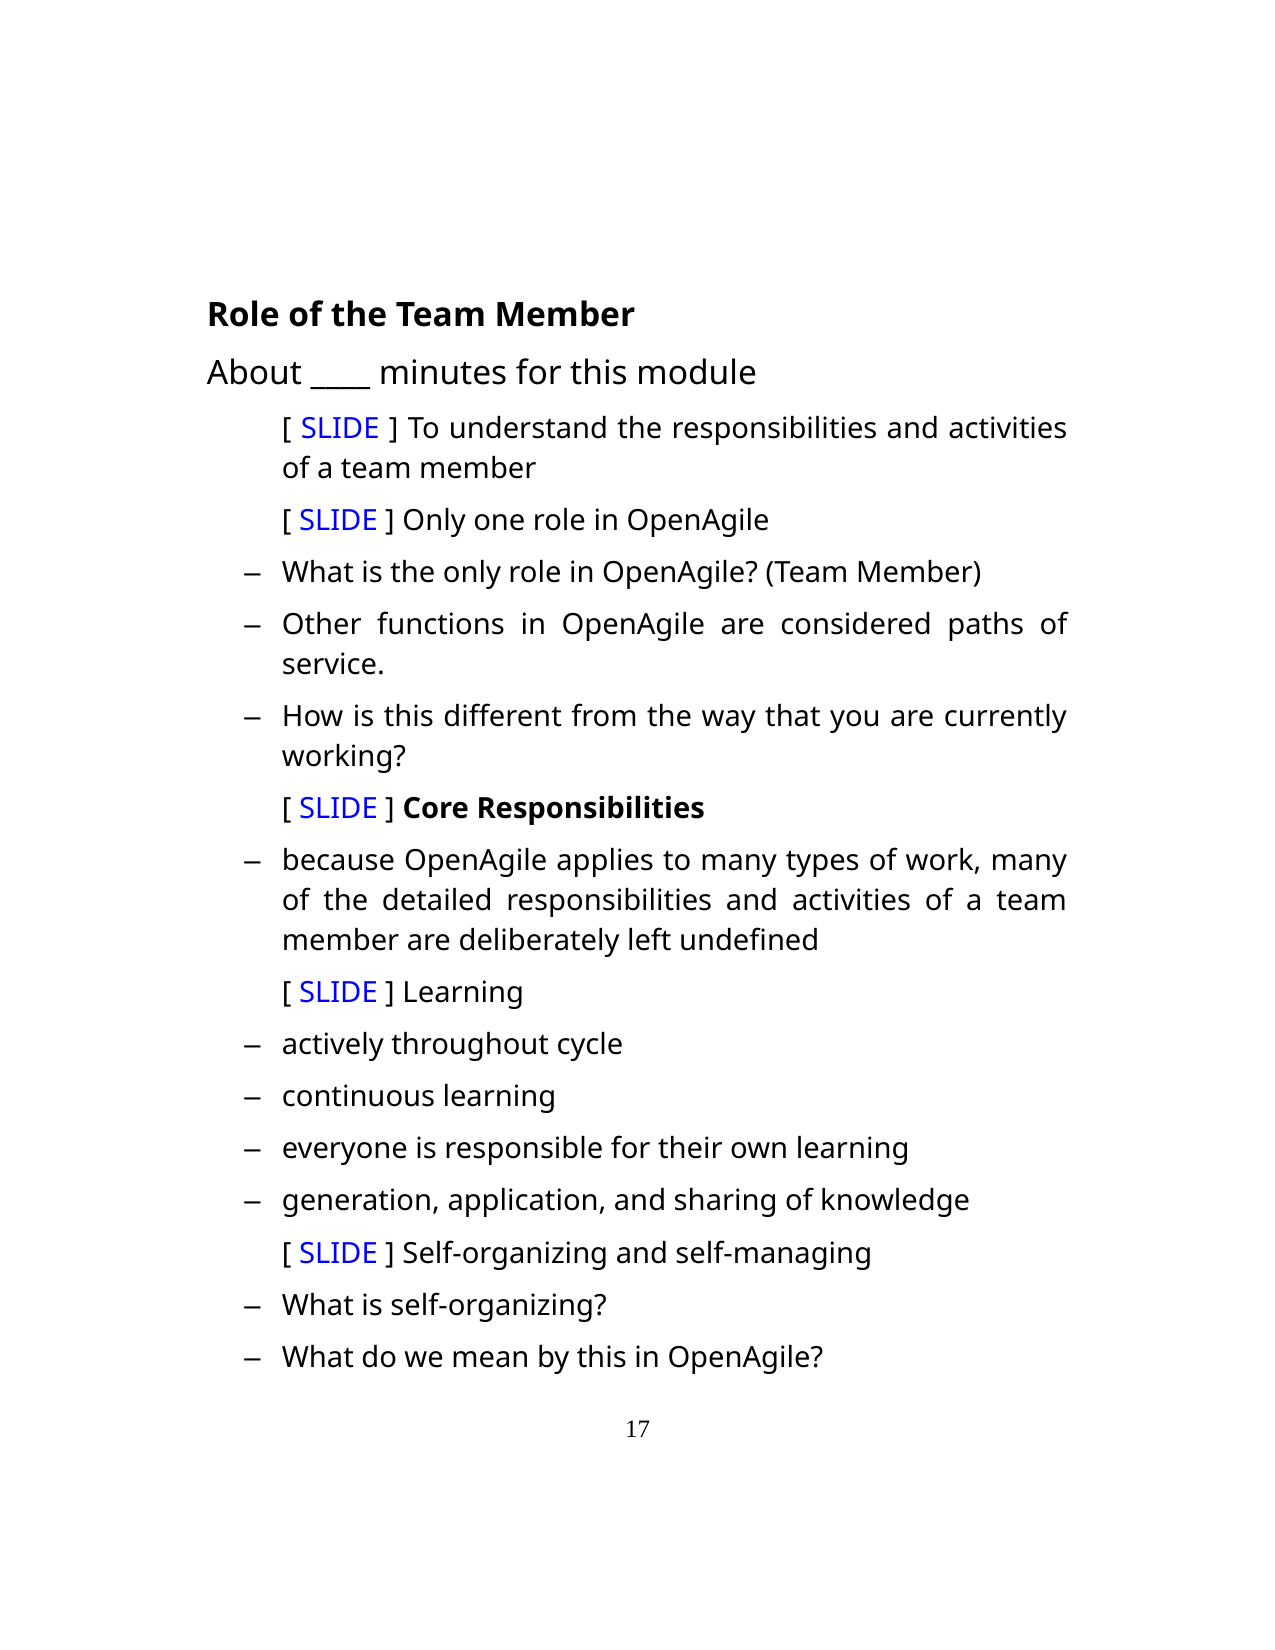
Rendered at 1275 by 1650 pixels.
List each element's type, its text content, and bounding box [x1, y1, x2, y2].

list [ SLIDE ] Learning [244, 971, 1068, 1011]
list actively throughout cycle [244, 1023, 1068, 1063]
list generation, application, and sharing of knowledge [244, 1180, 1068, 1219]
text About ____ minutes for this module [207, 349, 1068, 395]
list [ SLIDE ] To understand the responsibilities and activities of a team member [244, 407, 1068, 487]
list everyone is responsible for their own learning [244, 1127, 1068, 1167]
list What is the only role in OpenAgile? (Team Member) [244, 551, 1068, 591]
list continuous learning [244, 1075, 1068, 1115]
list because OpenAgile applies to many types of work, many of the detailed responsibilities and activities of a team member are deliberately left undefined [244, 839, 1068, 958]
list How is this different from the way that you are currently working? [244, 695, 1068, 775]
list [ SLIDE ] Core Responsibilities [244, 787, 1068, 827]
list [ SLIDE ] Self-organizing and self-managing [244, 1232, 1068, 1272]
list Other functions in OpenAgile are considered paths of service. [244, 603, 1068, 683]
subtitle Role of the Team Member [207, 291, 1068, 336]
list [ SLIDE ] Only one role in OpenAgile [244, 499, 1068, 539]
list What do we mean by this in OpenAgile? [244, 1336, 1068, 1376]
list What is self-organizing? [244, 1284, 1068, 1324]
